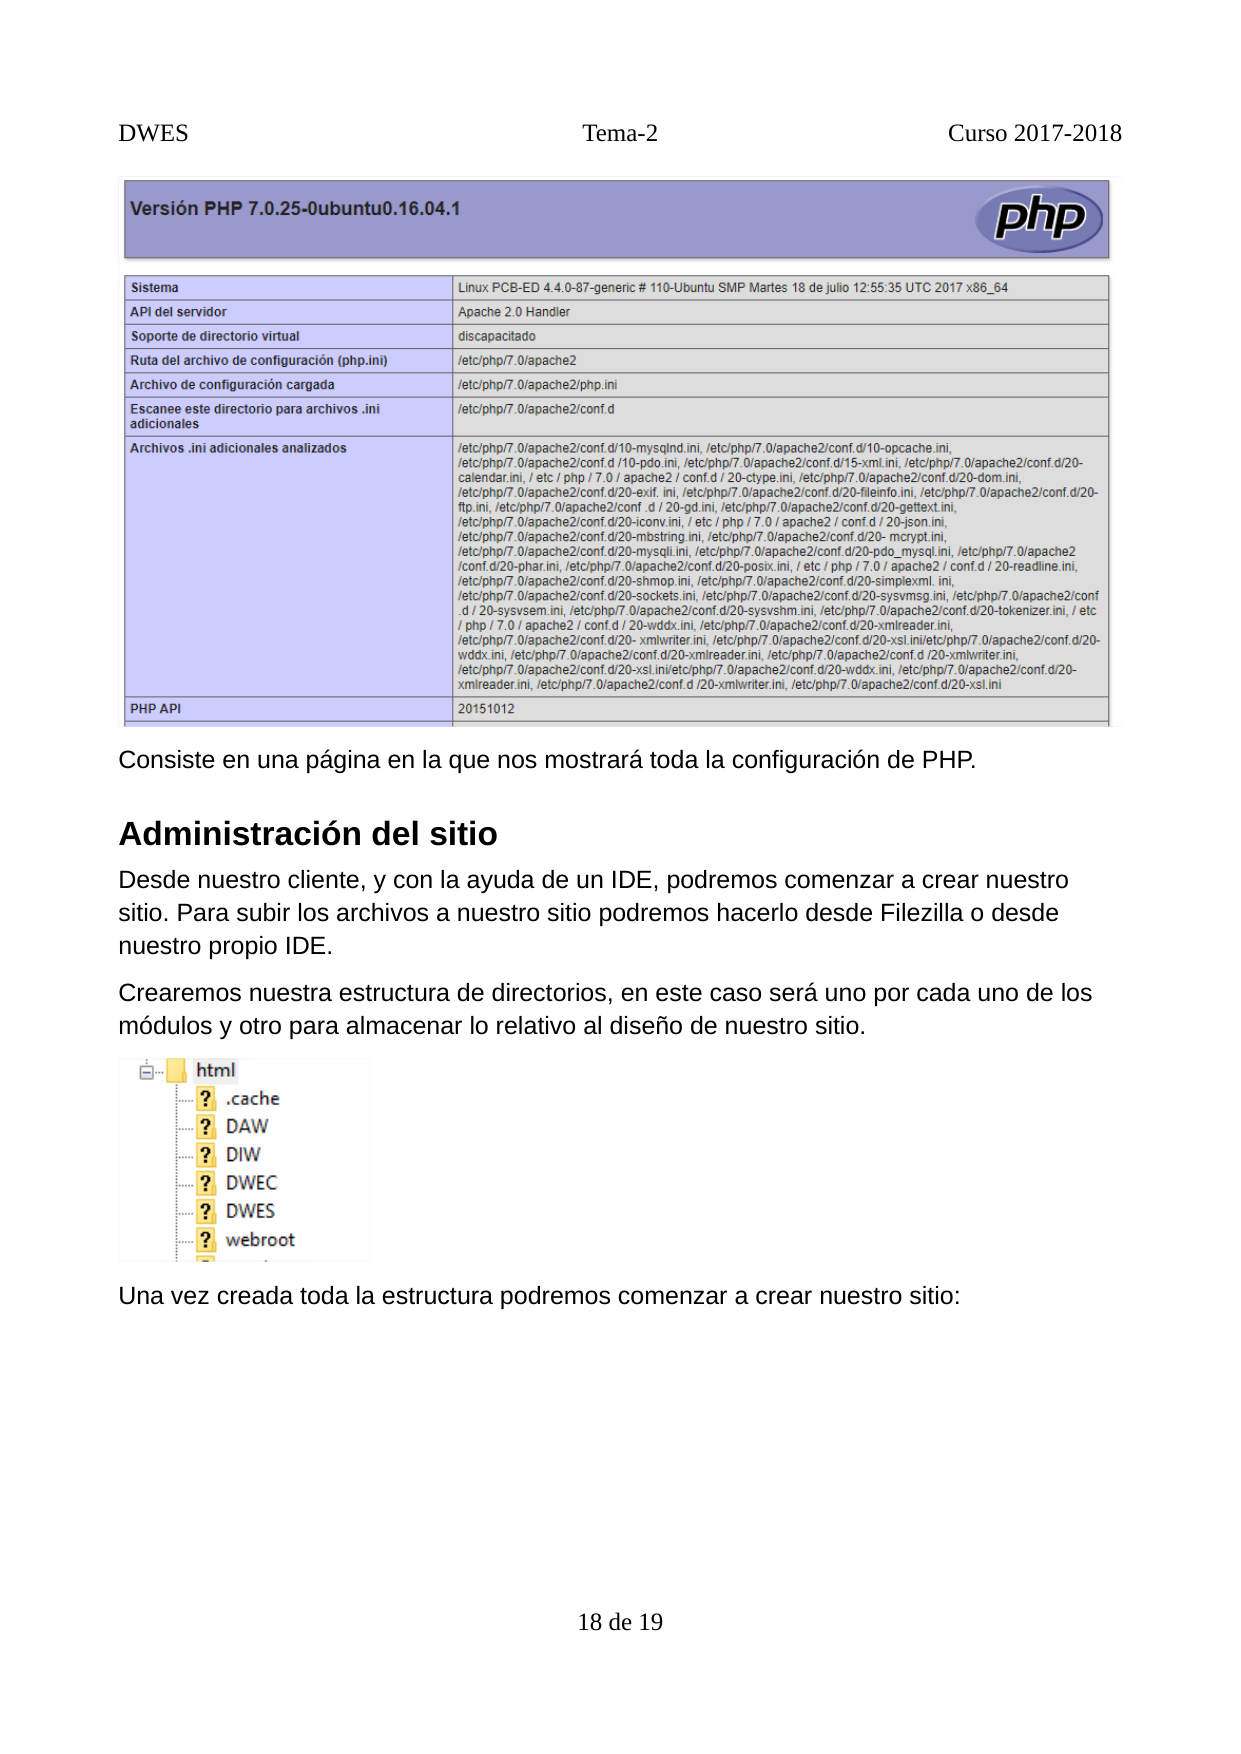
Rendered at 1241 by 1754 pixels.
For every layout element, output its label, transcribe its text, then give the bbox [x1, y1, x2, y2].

text Consiste en una página en la que nos mostrará toda la configuración de PHP. [118, 745, 1122, 774]
picture [118, 1058, 372, 1262]
subtitle Administración del sitio [118, 813, 1122, 852]
text Desde nuestro cliente, y con la ayuda de un IDE, podremos comenzar a crear nuestro sitio. Para subir los archivos a nuestro sitio podremos hacerlo desde Filezilla o desde nuestro propio IDE. [118, 865, 1122, 959]
picture [118, 176, 1123, 727]
text Crearemos nuestra estructura de directorios, en este caso será uno por cada uno de los módulos y otro para almacenar lo relativo al diseño de nuestro sitio. [118, 978, 1122, 1040]
text Una vez creada toda la estructura podremos comenzar a crear nuestro sitio: [118, 1281, 1122, 1310]
